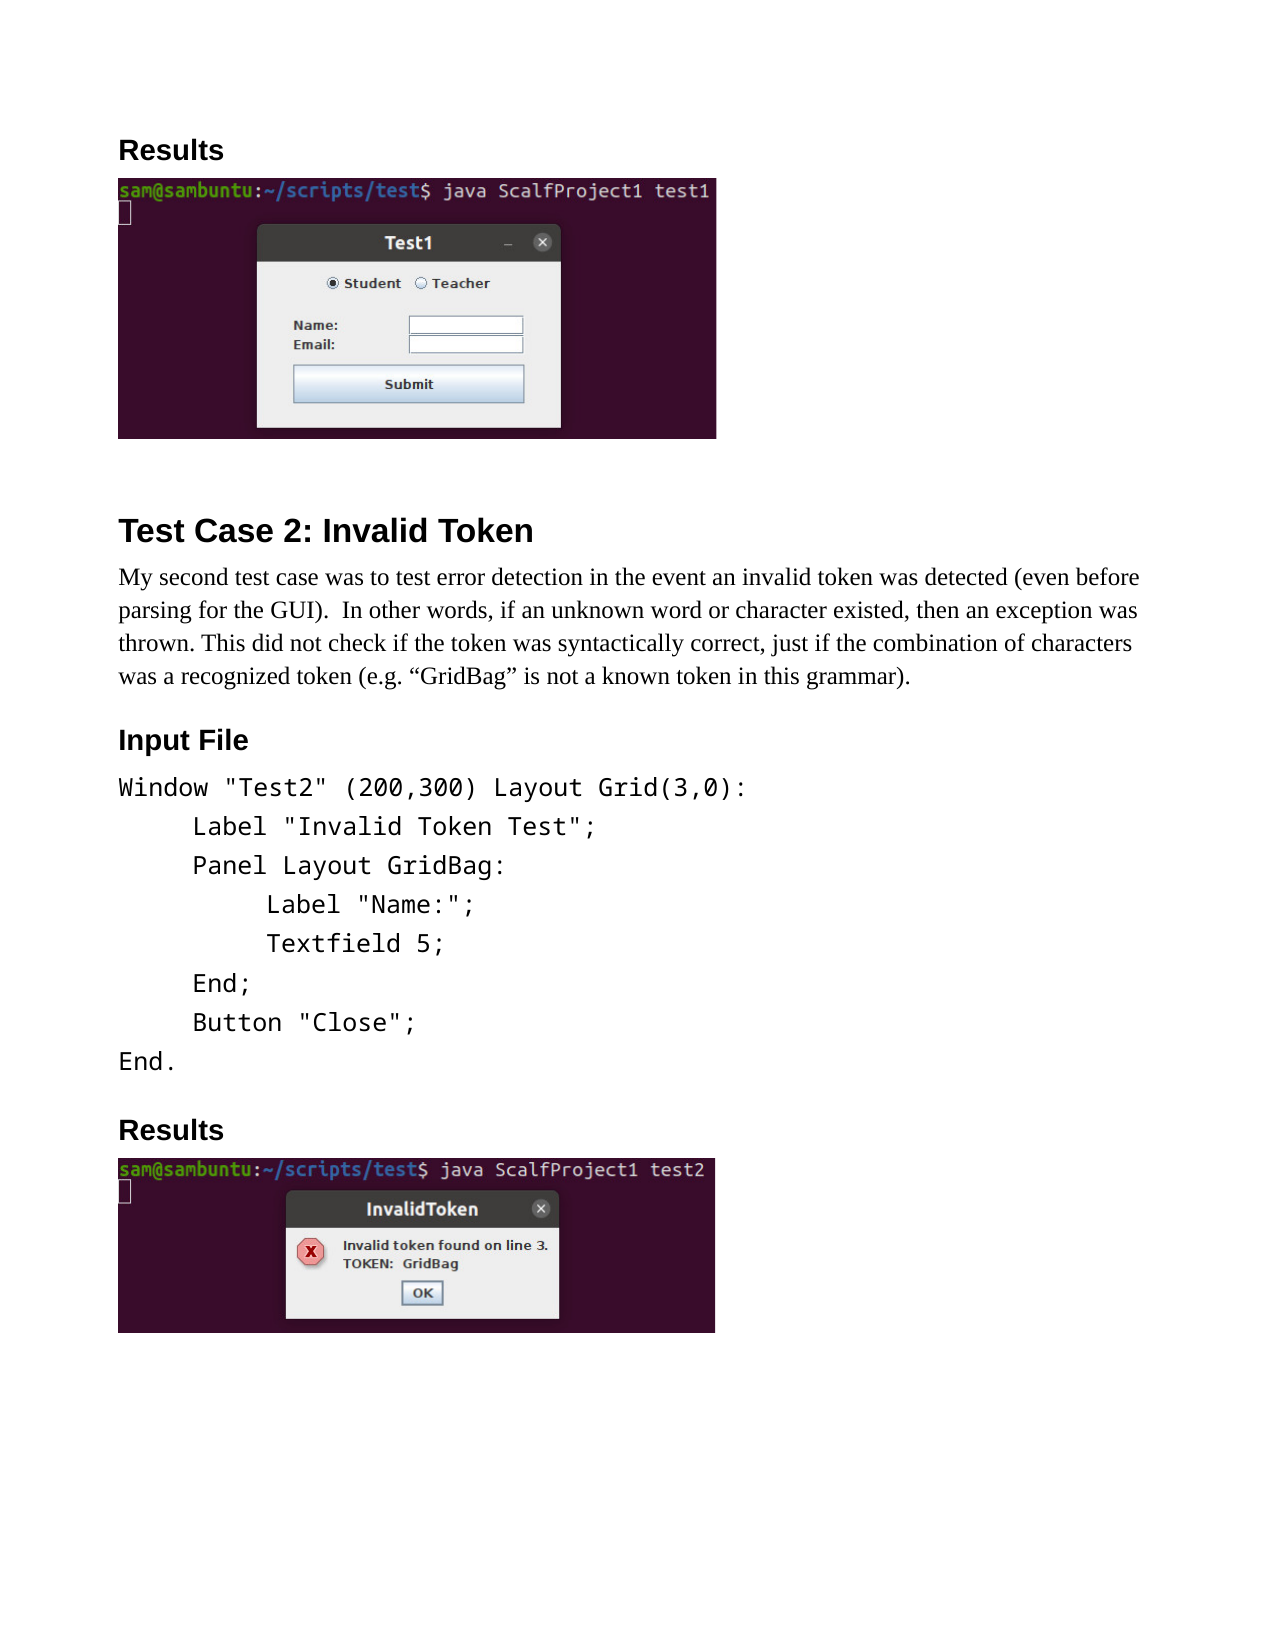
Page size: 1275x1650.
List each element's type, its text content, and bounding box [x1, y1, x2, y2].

picture [118, 178, 717, 439]
subtitle Results [118, 1112, 1157, 1146]
text End. [118, 1044, 1157, 1078]
subtitle Results [118, 133, 1157, 166]
subtitle Test Case 2: Invalid Token [118, 511, 1157, 549]
text Button "Close"; [118, 1004, 1157, 1038]
text End; [118, 965, 1157, 999]
subtitle Input File [118, 723, 1157, 757]
text Label "Name:"; [118, 887, 1157, 921]
picture [118, 1158, 716, 1333]
text Textfield 5; [118, 926, 1157, 960]
text Panel Layout GridBag: [118, 848, 1157, 882]
text Label "Invalid Token Test"; [118, 809, 1157, 843]
text My second test case was to test error detection in the event an invalid token was detected (even before parsing for the GUI). In other words, if an unknown word or character existed, then an exception was thrown. This did not check if the token was syntactically correct, just if the combination of characters was a recognized token (e.g. “GridBag” is not a known token in this grammar). [118, 562, 1157, 690]
text Window "Test2" (200,300) Layout Grid(3,0): [118, 769, 1157, 803]
